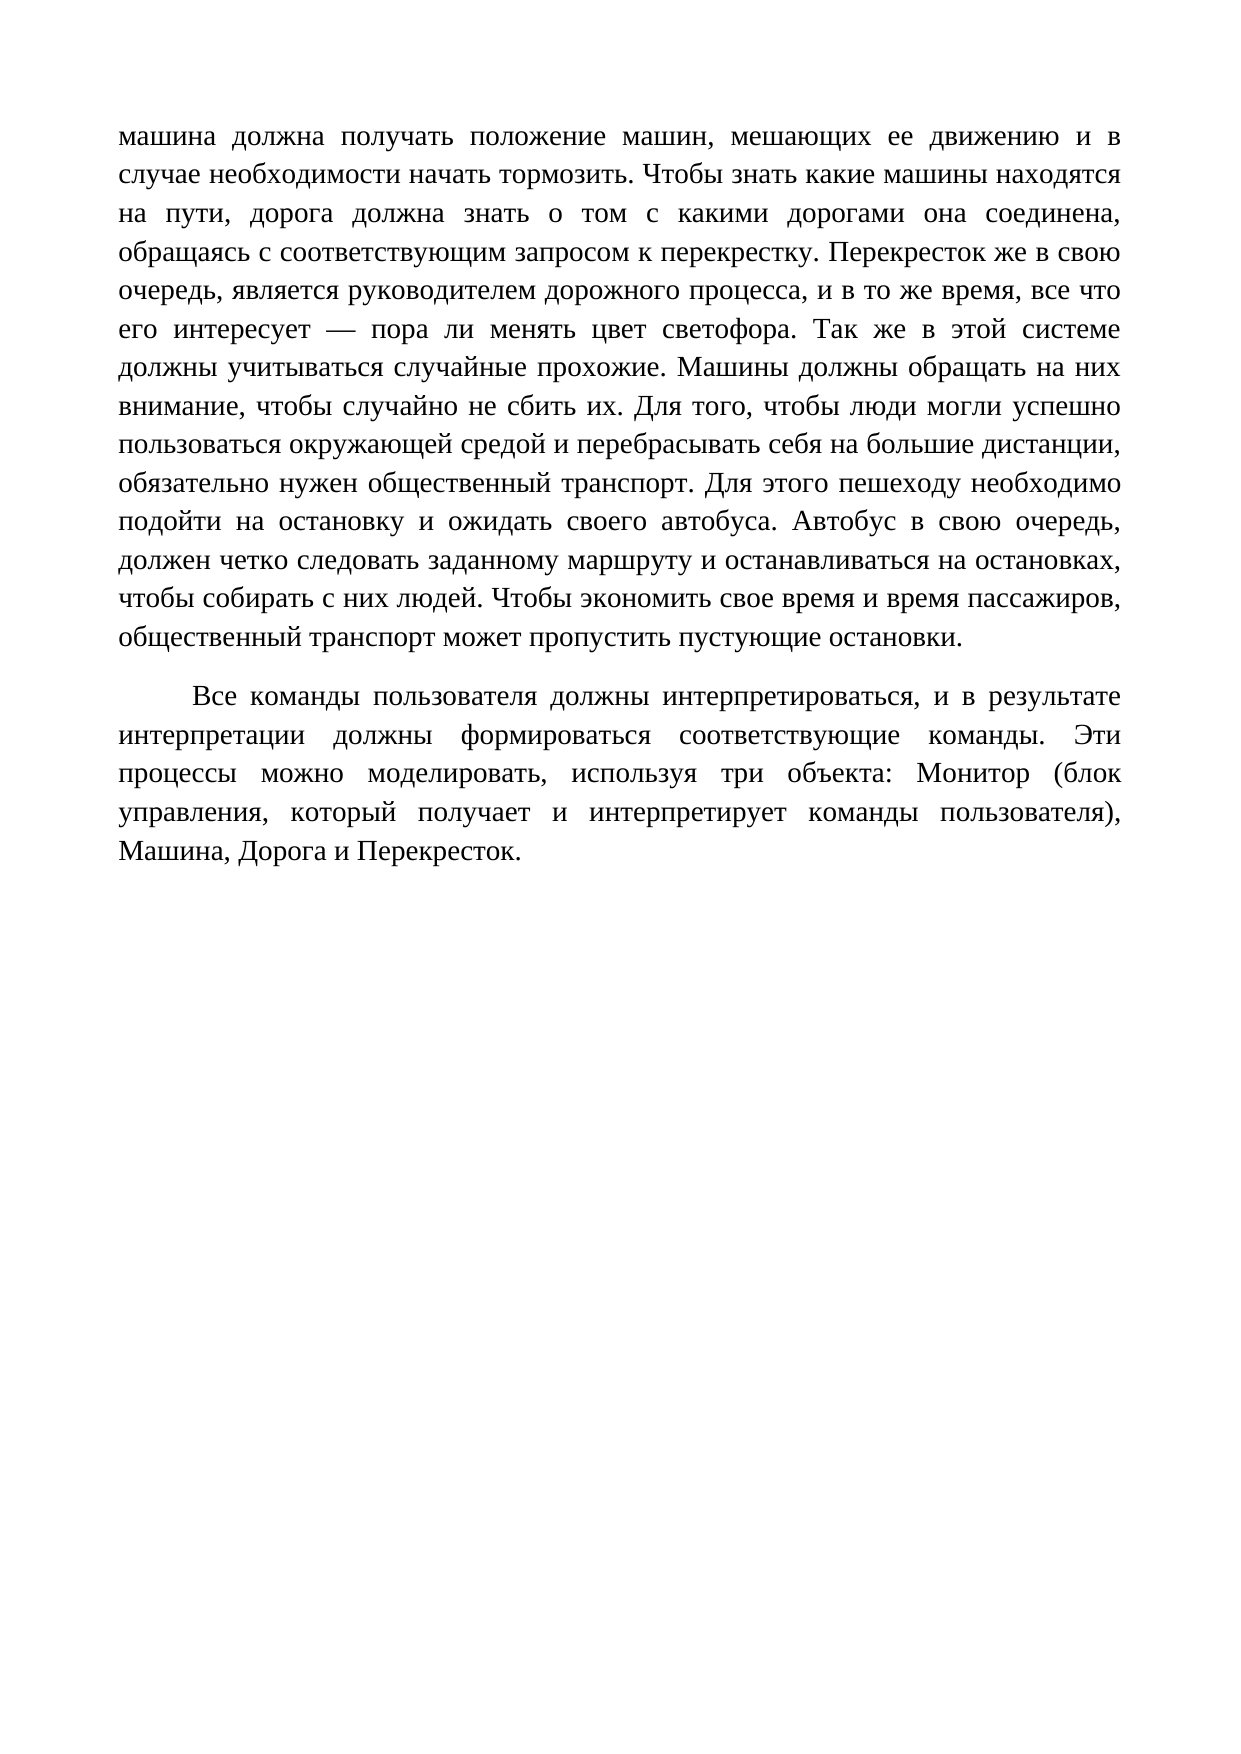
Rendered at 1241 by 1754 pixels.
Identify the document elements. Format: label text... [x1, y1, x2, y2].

text машина должна получать положение машин, мешающих ее движению и в случае необходимости начать тормозить. Чтобы знать какие машины находятся на пути, дорога должна знать о том с какими дорогами она соединена, обращаясь с соответствующим запросом к перекрестку. Перекресток же в свою очередь, является руководителем дорожного процесса, и в то же время, все что его интересует — пора ли менять цвет светофора. Так же в этой системе должны учитываться случайные прохожие. Машины должны обращать на них внимание, чтобы случайно не сбить их. Для того, чтобы люди могли успешно пользоваться окружающей средой и перебрасывать себя на большие дистанции, обязательно нужен общественный транспорт. Для этого пешеходу необходимо подойти на остановку и ожидать своего автобуса. Автобус в свою очередь, должен четко следовать заданному маршруту и останавливаться на остановках, чтобы собирать с них людей. Чтобы экономить свое время и время пассажиров, общественный транспорт может пропустить пустующие остановки. [118, 118, 1122, 653]
text Все команды пользователя должны интерпретироваться, и в результате интерпретации должны формироваться соответствующие команды. Эти процессы можно моделировать, используя три объекта: Монитор (блок управления, который получает и интерпретирует команды пользователя), Машина, Дорога и Перекресток. [118, 678, 1122, 866]
